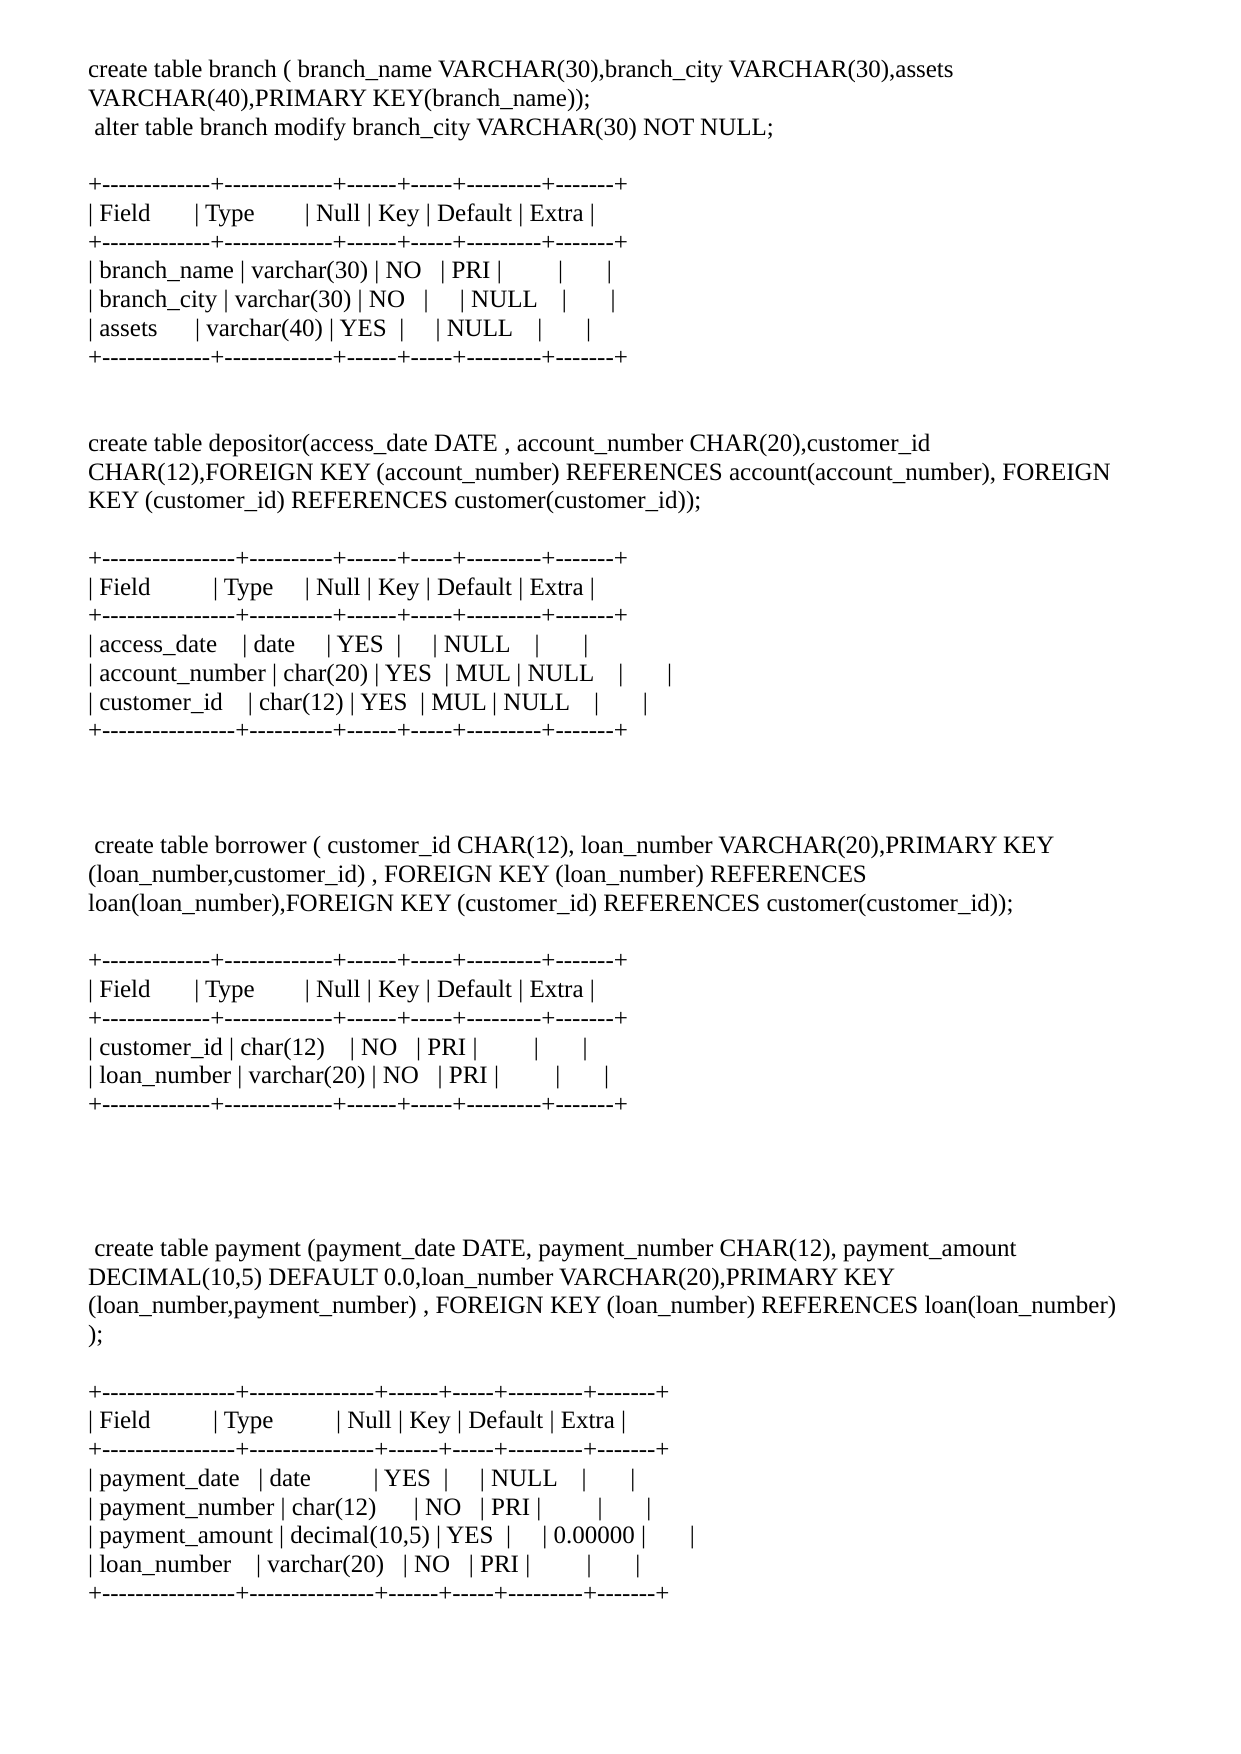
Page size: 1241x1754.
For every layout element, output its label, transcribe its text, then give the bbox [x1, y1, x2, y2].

text +----------------+---------------+------+-----+---------+-------+ [88, 1377, 1121, 1406]
text alter table branch modify branch_city VARCHAR(30) NOT NULL; [88, 112, 1121, 141]
text +-------------+-------------+------+-----+---------+-------+ [88, 342, 1121, 371]
text | Field | Type | Null | Key | Default | Extra | [88, 1406, 1121, 1434]
text | account_number | char(20) | YES | MUL | NULL | | [88, 658, 1121, 687]
text | branch_city | varchar(30) | NO | | NULL | | [88, 284, 1121, 313]
text +-------------+-------------+------+-----+---------+-------+ [88, 227, 1121, 256]
text | Field | Type | Null | Key | Default | Extra | [88, 974, 1121, 1003]
text +-------------+-------------+------+-----+---------+-------+ [88, 1089, 1121, 1118]
text | customer_id | char(12) | YES | MUL | NULL | | [88, 687, 1121, 716]
text | payment_number | char(12) | NO | PRI | | | [88, 1492, 1121, 1521]
text +-------------+-------------+------+-----+---------+-------+ [88, 169, 1121, 198]
text | customer_id | char(12) | NO | PRI | | | [88, 1032, 1121, 1061]
text +----------------+---------------+------+-----+---------+-------+ [88, 1578, 1121, 1607]
text | Field | Type | Null | Key | Default | Extra | [88, 572, 1121, 601]
text | loan_number | varchar(20) | NO | PRI | | | [88, 1061, 1121, 1089]
text | access_date | date | YES | | NULL | | [88, 629, 1121, 658]
text | Field | Type | Null | Key | Default | Extra | [88, 198, 1121, 227]
text | assets | varchar(40) | YES | | NULL | | [88, 313, 1121, 342]
text | payment_date | date | YES | | NULL | | [88, 1463, 1121, 1492]
text | loan_number | varchar(20) | NO | PRI | | | [88, 1549, 1121, 1578]
text create table branch ( branch_name VARCHAR(30),branch_city VARCHAR(30),assets VARCHAR(40),PRIMARY KEY(branch_name)); [88, 54, 1121, 112]
text | branch_name | varchar(30) | NO | PRI | | | [88, 256, 1121, 284]
text create table payment (payment_date DATE, payment_number CHAR(12), payment_amount DECIMAL(10,5) DEFAULT 0.0,loan_number VARCHAR(20),PRIMARY KEY (loan_number,payment_number) , FOREIGN KEY (loan_number) REFERENCES loan(loan_number) ); [88, 1233, 1121, 1348]
text +-------------+-------------+------+-----+---------+-------+ [88, 946, 1121, 974]
text create table borrower ( customer_id CHAR(12), loan_number VARCHAR(20),PRIMARY KEY (loan_number,customer_id) , FOREIGN KEY (loan_number) REFERENCES loan(loan_number),FOREIGN KEY (customer_id) REFERENCES customer(customer_id)); [88, 831, 1121, 917]
text create table depositor(access_date DATE , account_number CHAR(20),customer_id CHAR(12),FOREIGN KEY (account_number) REFERENCES account(account_number), FOREIGN KEY (customer_id) REFERENCES customer(customer_id)); [88, 428, 1121, 514]
text +-------------+-------------+------+-----+---------+-------+ [88, 1003, 1121, 1032]
text +----------------+----------+------+-----+---------+-------+ [88, 601, 1121, 629]
text +----------------+---------------+------+-----+---------+-------+ [88, 1434, 1121, 1463]
text +----------------+----------+------+-----+---------+-------+ [88, 716, 1121, 744]
text +----------------+----------+------+-----+---------+-------+ [88, 543, 1121, 572]
text | payment_amount | decimal(10,5) | YES | | 0.00000 | | [88, 1521, 1121, 1549]
